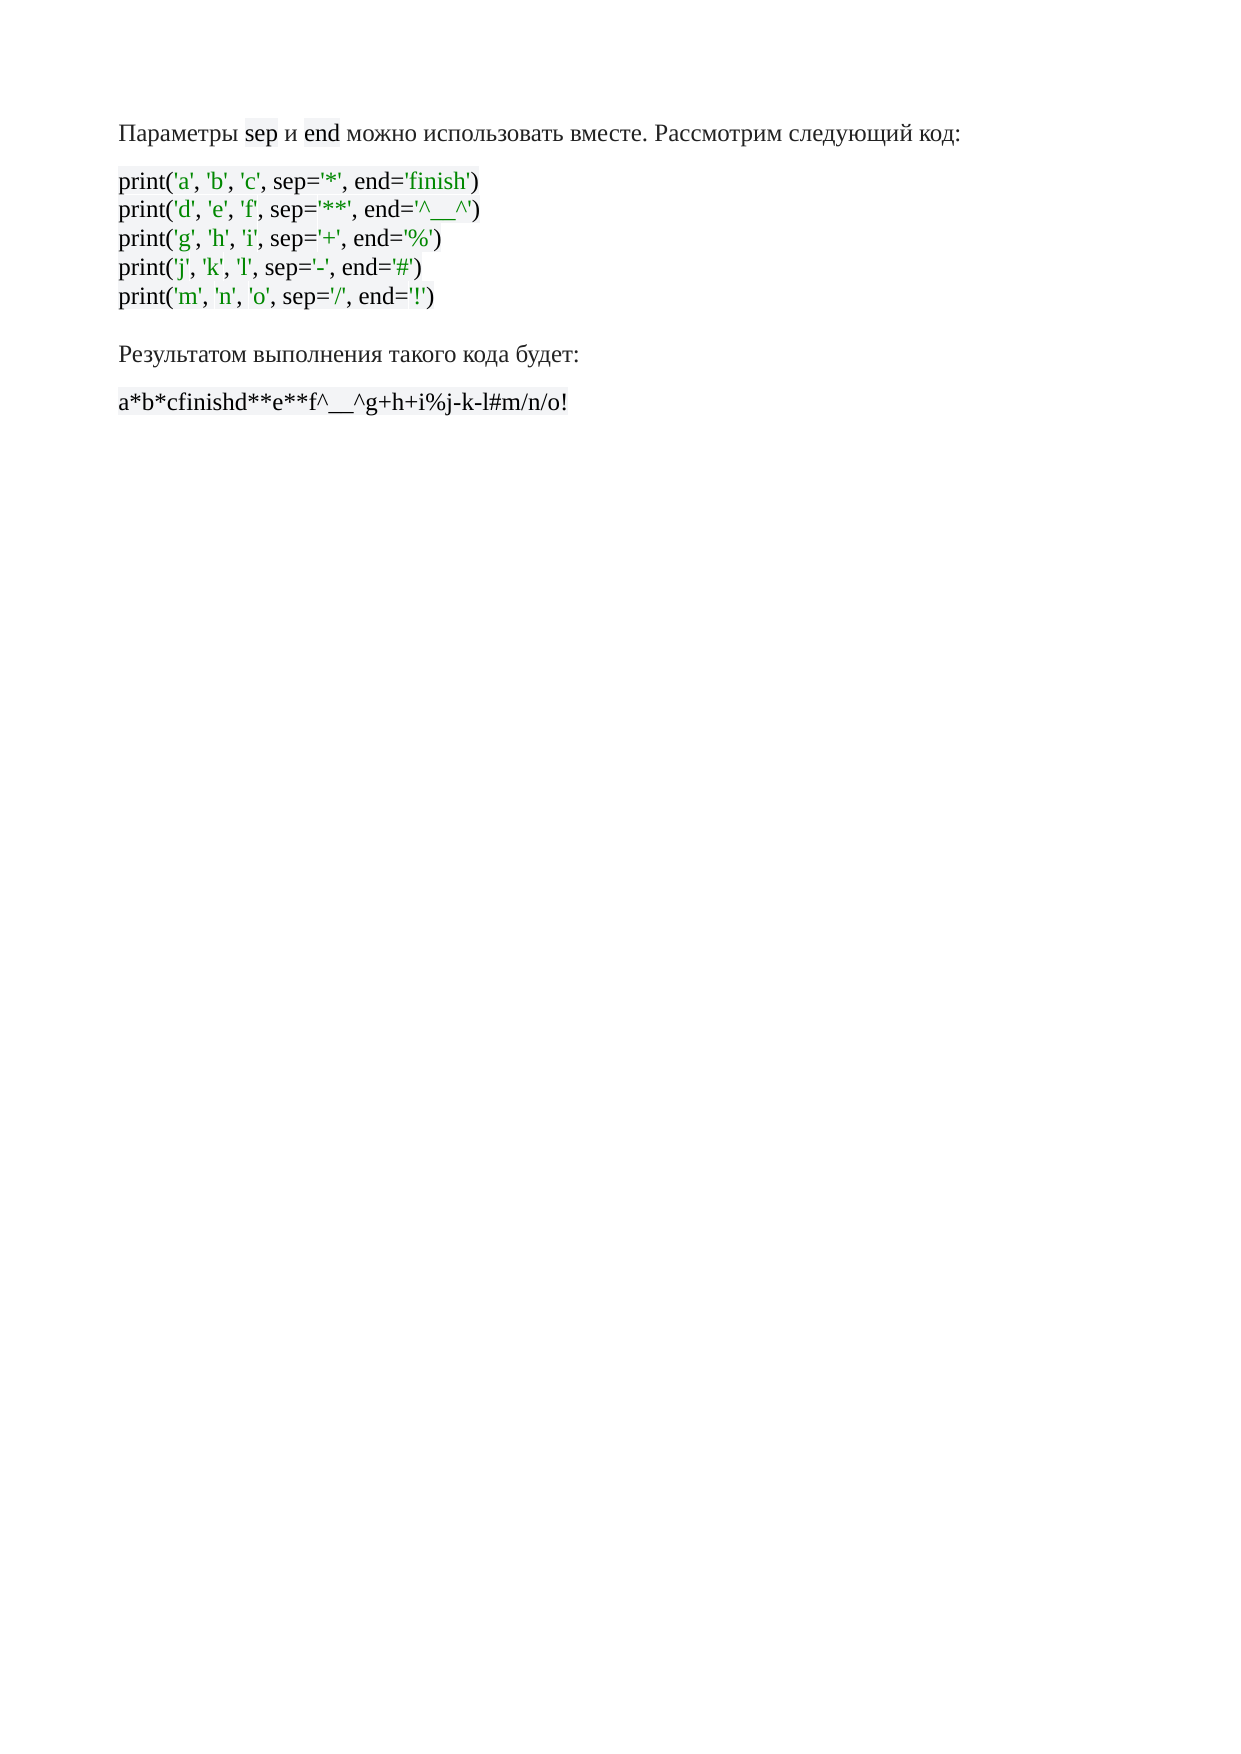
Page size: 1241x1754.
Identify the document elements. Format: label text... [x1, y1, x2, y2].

text print('d', 'e', 'f', sep='**', end='^__^') [118, 194, 1122, 223]
text print('a', 'b', 'c', sep='*', end='finish') [118, 166, 1122, 194]
text print('g', 'h', 'i', sep='+', end='%') [118, 223, 1122, 252]
text print('m', 'n', 'o', sep='/', end='!') [118, 281, 1122, 309]
text Результатом выполнения такого кода будет: [118, 339, 1122, 368]
text print('j', 'k', 'l', sep='-', end='#') [118, 252, 1122, 281]
text a*b*cfinishd**e**f^__^g+h+i%j-k-l#m/n/o! [118, 387, 1122, 415]
text Параметры sep и end можно использовать вместе. Рассмотрим следующий код: [118, 118, 1122, 147]
